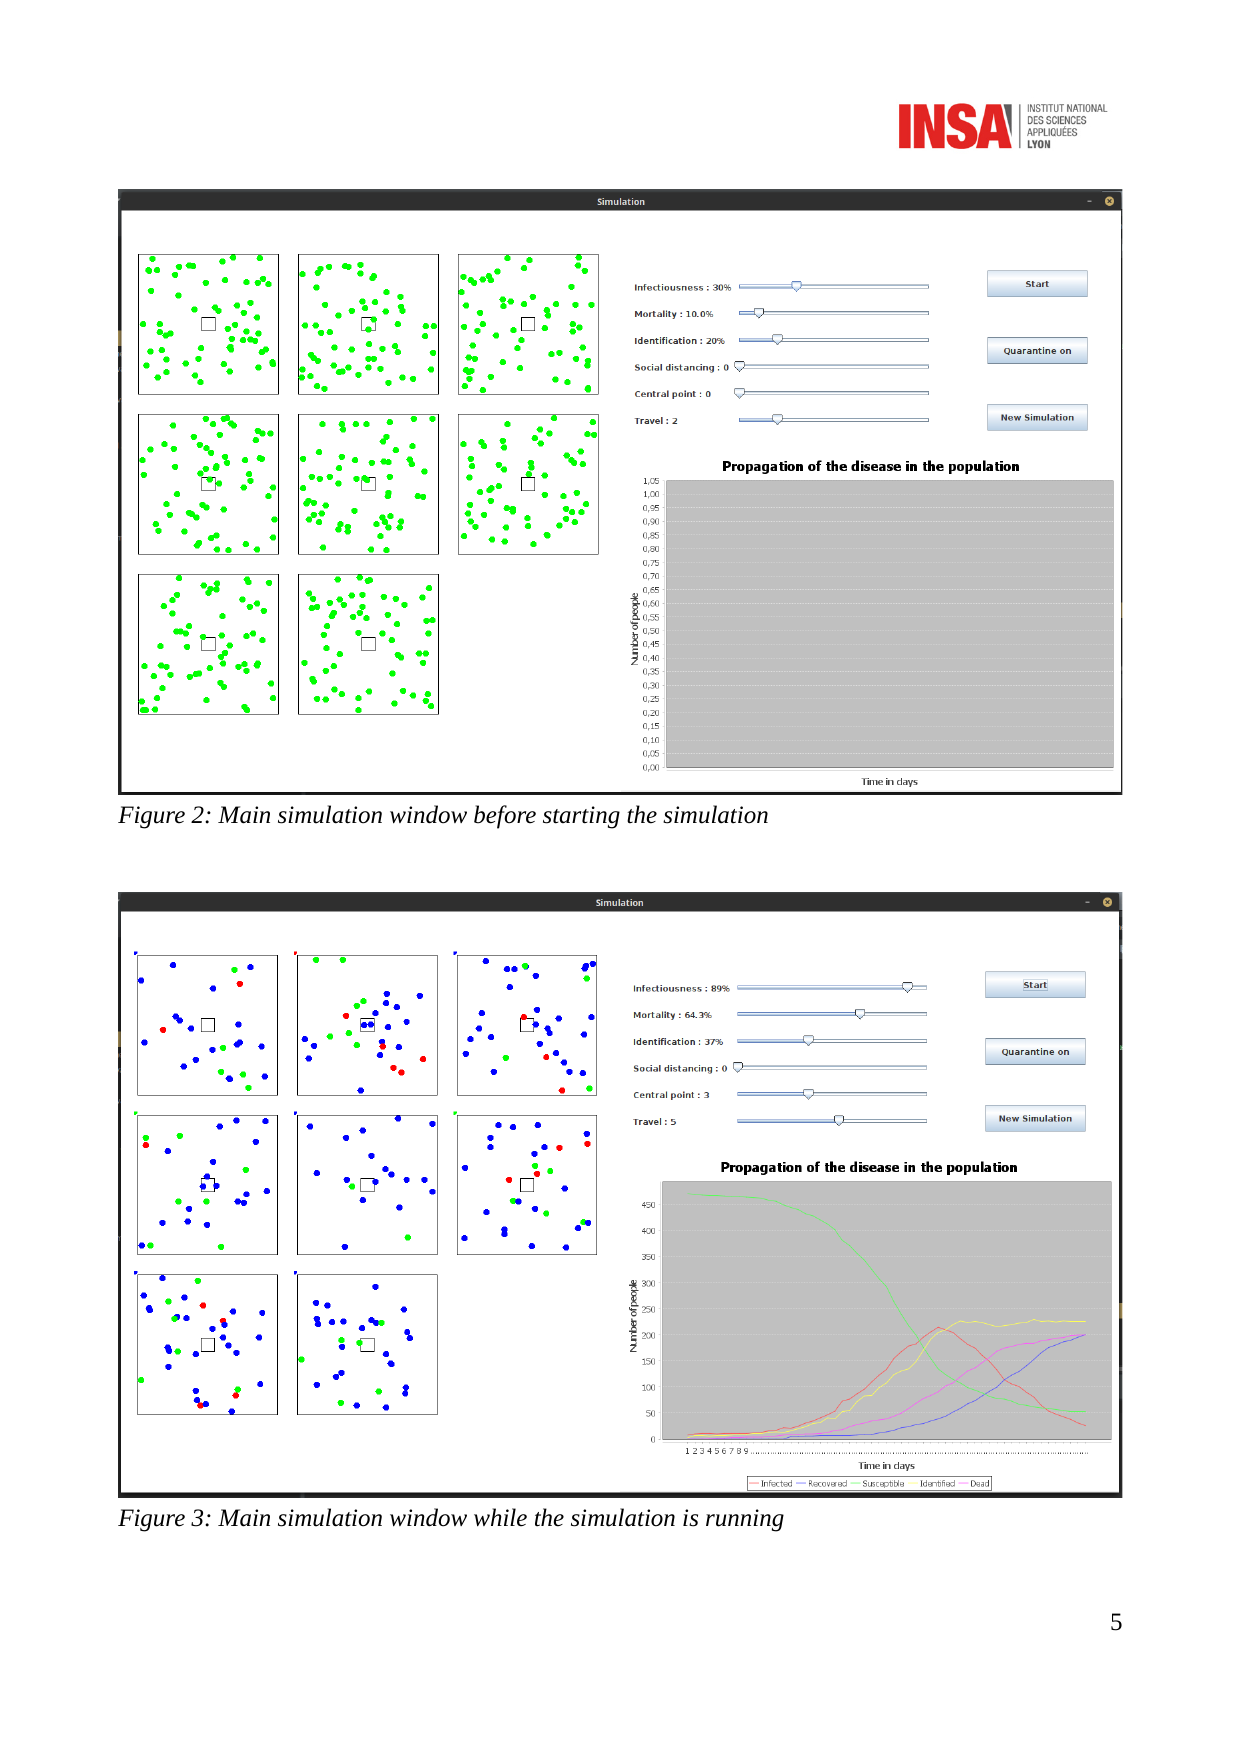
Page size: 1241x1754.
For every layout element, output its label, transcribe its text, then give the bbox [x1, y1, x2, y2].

picture [118, 892, 1123, 1498]
text Figure 3: Main simulation window while the simulation is running [118, 1498, 1122, 1532]
text Figure 2: Main simulation window before starting the simulation [118, 795, 1122, 828]
picture [118, 189, 1123, 795]
picture [891, 86, 1114, 167]
